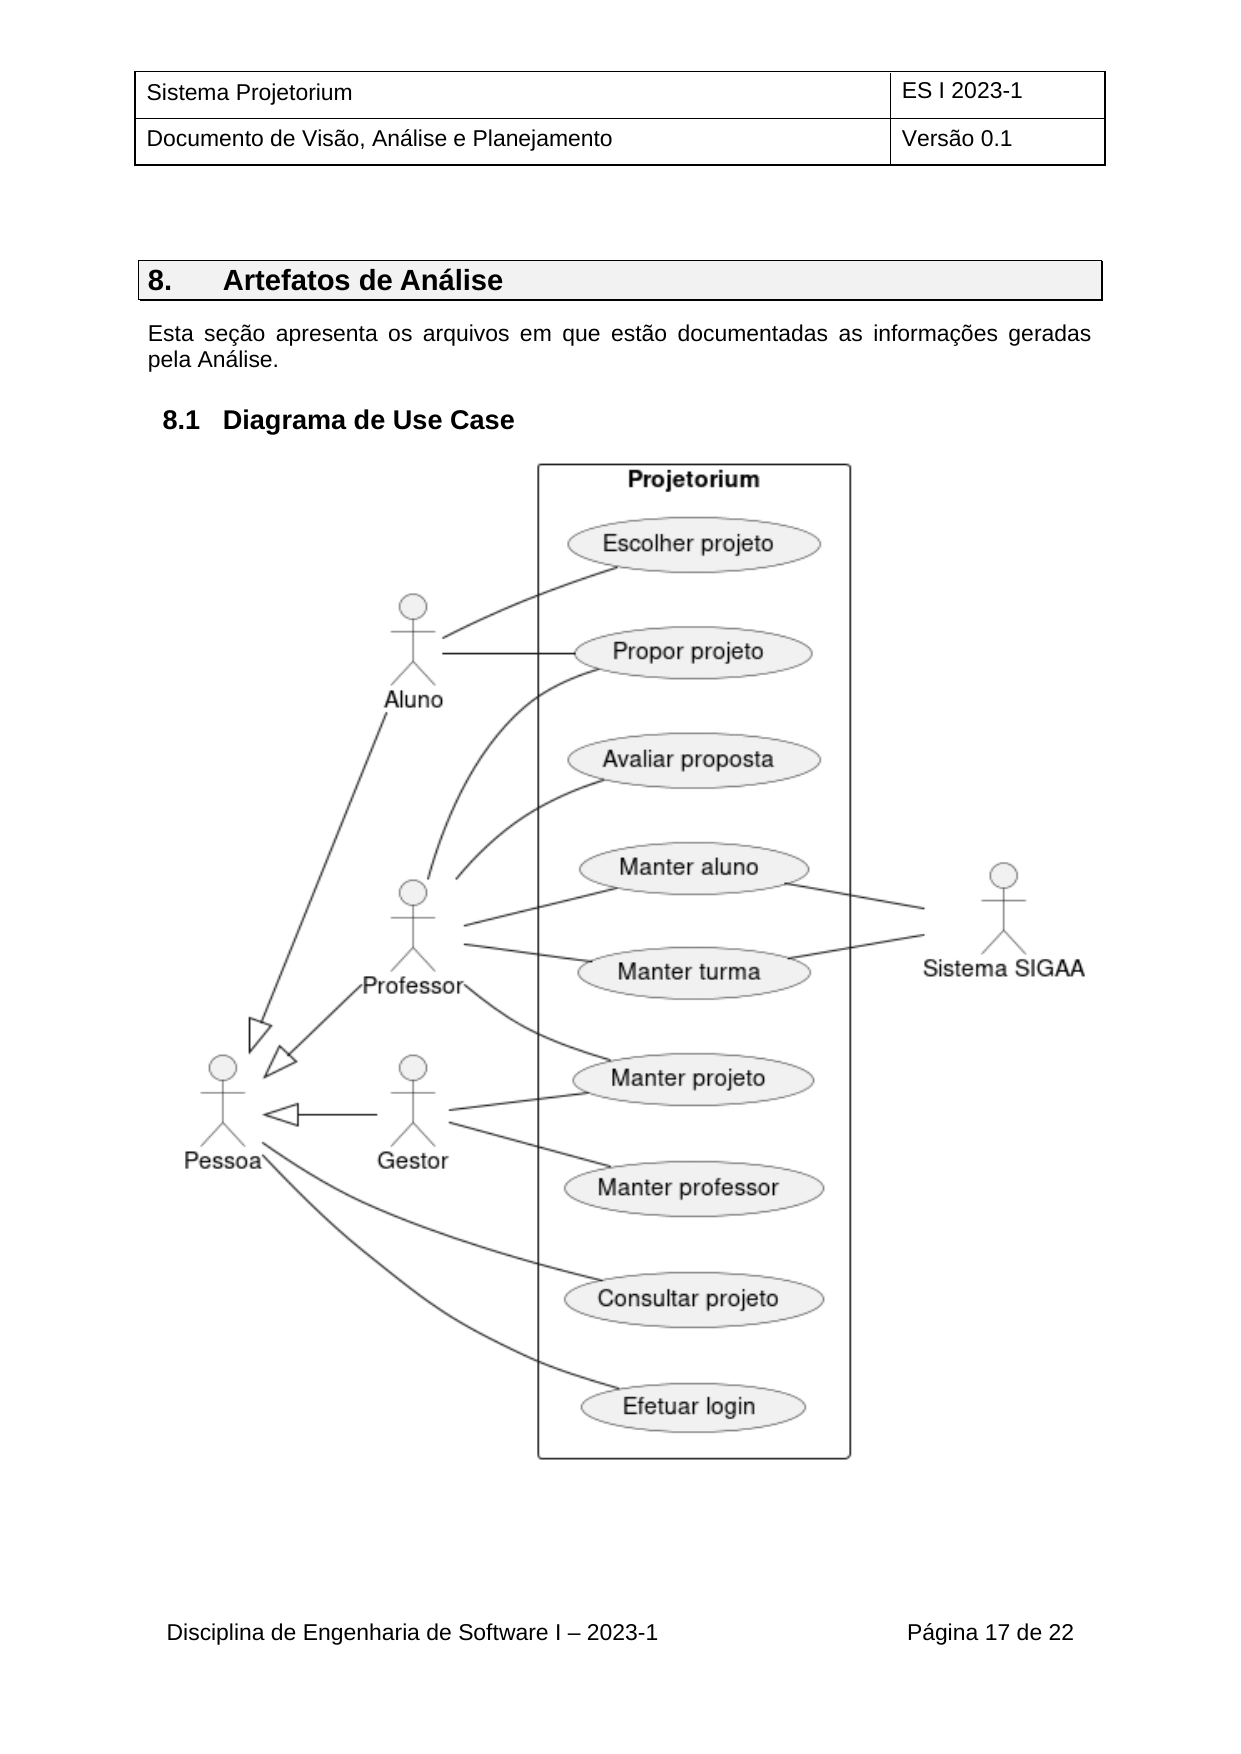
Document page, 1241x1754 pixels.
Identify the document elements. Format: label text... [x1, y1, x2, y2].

subtitle Diagrama de Use Case [162, 404, 1092, 435]
text Esta seção apresenta os arquivos em que estão documentadas as informações geradas pela Análise. [148, 320, 1092, 373]
picture [174, 453, 1095, 1466]
subtitle Artefatos de Análise [139, 261, 1101, 299]
